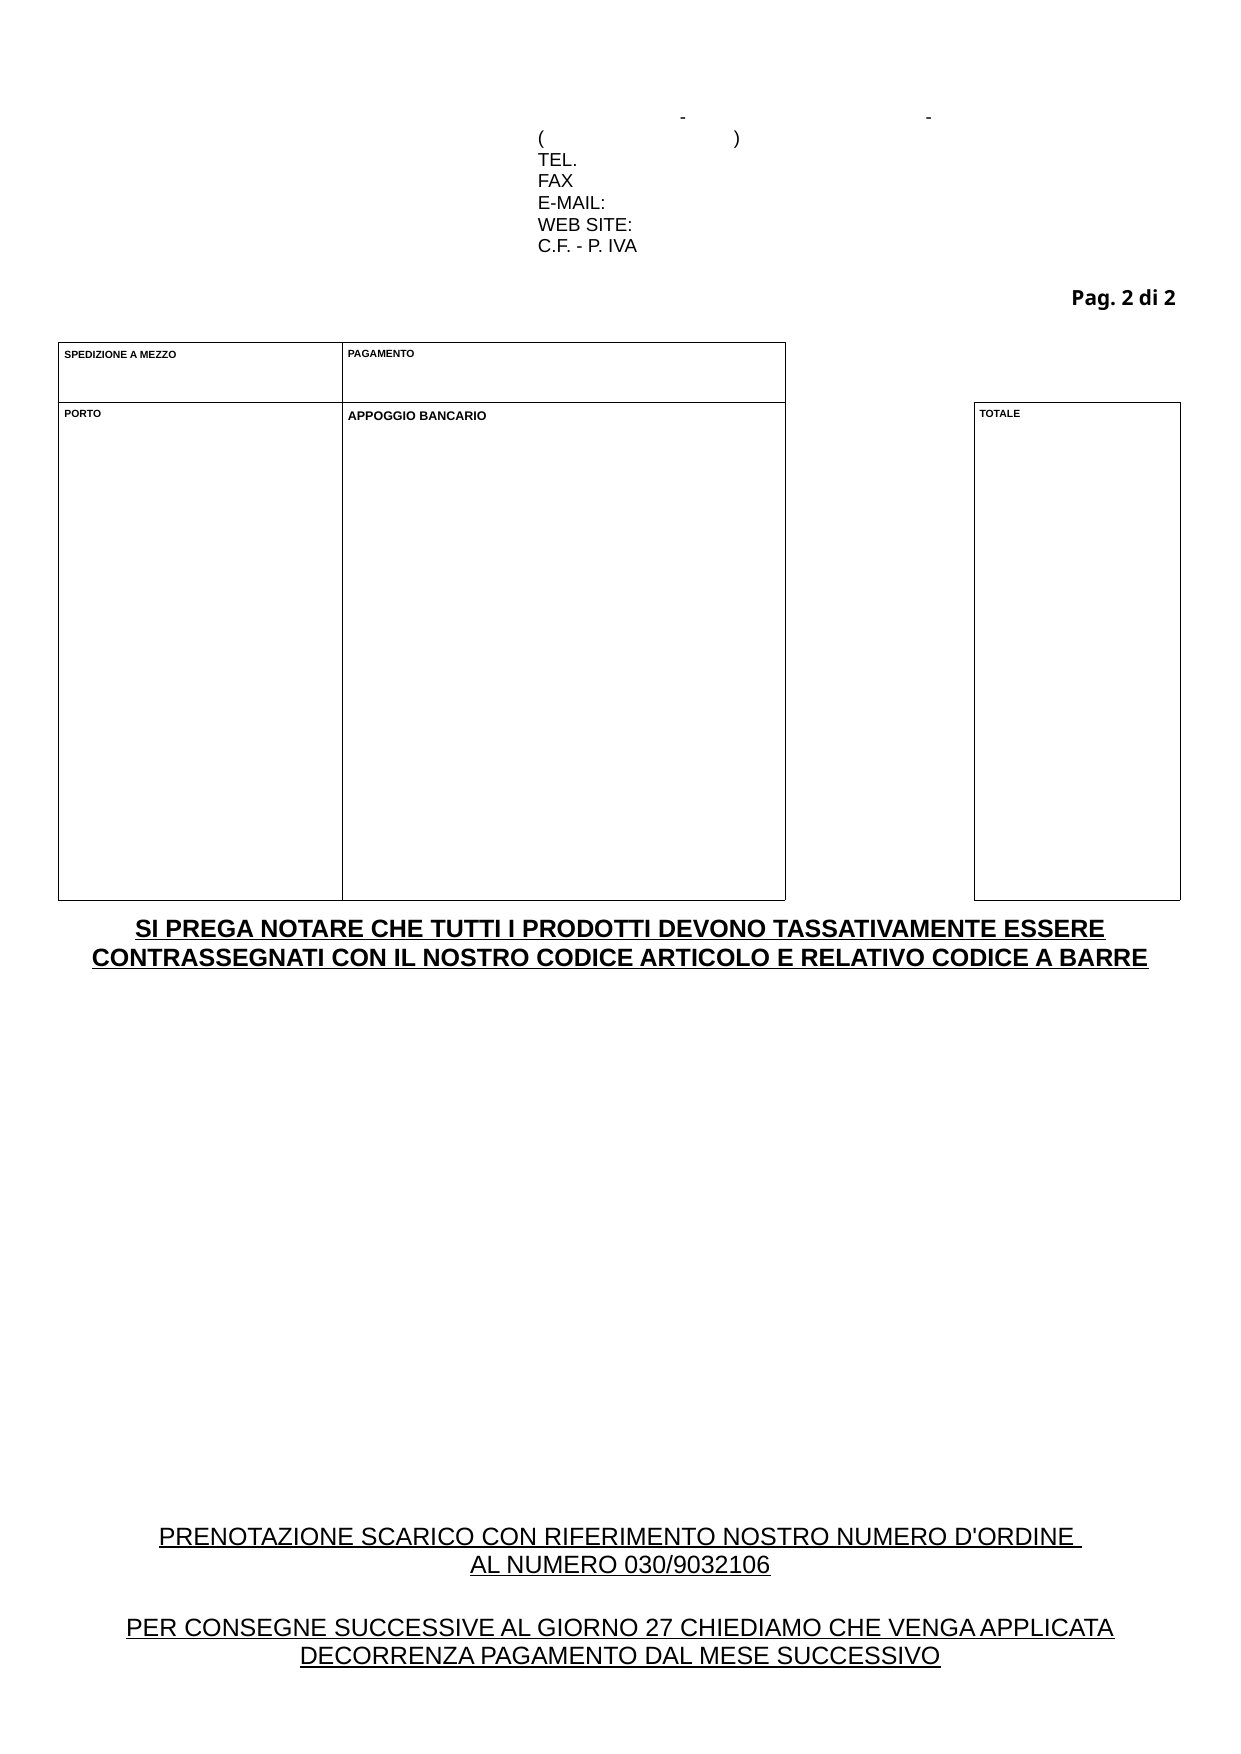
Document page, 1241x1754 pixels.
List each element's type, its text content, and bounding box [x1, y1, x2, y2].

text SI PREGA NOTARE CHE TUTTI I PRODOTTI DEVONO TASSATIVAMENTE ESSERE CONTRASSEGNATI CON IL NOSTRO CODICE ARTICOLO E RELATIVO CODICE A BARRE [59, 914, 1181, 972]
table_header [786, 342, 974, 899]
table_cell APPOGGIO BANCARIO [343, 403, 785, 435]
table_cell PORTO [59, 403, 342, 435]
table_cell <'%s [%s %s %s %s %s %s]' % (o.used_bank_id.bank_name, o.used_bank_id.nation_code, o.used_bank_id.cin_code, o.used_bank_id.cin_letter, o.used_bank_id.bank_abi, o.used_bank_id.bank_cab, o.used_bank_id.acc_number) if o.used_bank_id else ''> [343, 435, 785, 899]
table_cell TOTALE [975, 403, 1180, 435]
table_cell <o.transportation_method_id.name> [59, 368, 342, 402]
table_cell [974, 368, 1180, 402]
table_header [974, 342, 1180, 368]
table_cell <'' if o.order_line and o.order_line[0].product_id and o.order_line[0].product_id.is_pipe else o.currency_id.symbol> <'/' if o.order_line and o.order_line[0].product_id and o.order_line[0].product_id.is_pipe else (formatLang(o.amount_total, digits=get_digits(dp='Account')))> [975, 435, 1180, 899]
table_cell <o.payment_term_id.name> [343, 368, 785, 402]
table_header PAGAMENTO [343, 343, 785, 368]
table_cell <o.carriage_condition_id.name> [59, 435, 342, 899]
table_header SPEDIZIONE A MEZZO [59, 343, 342, 368]
